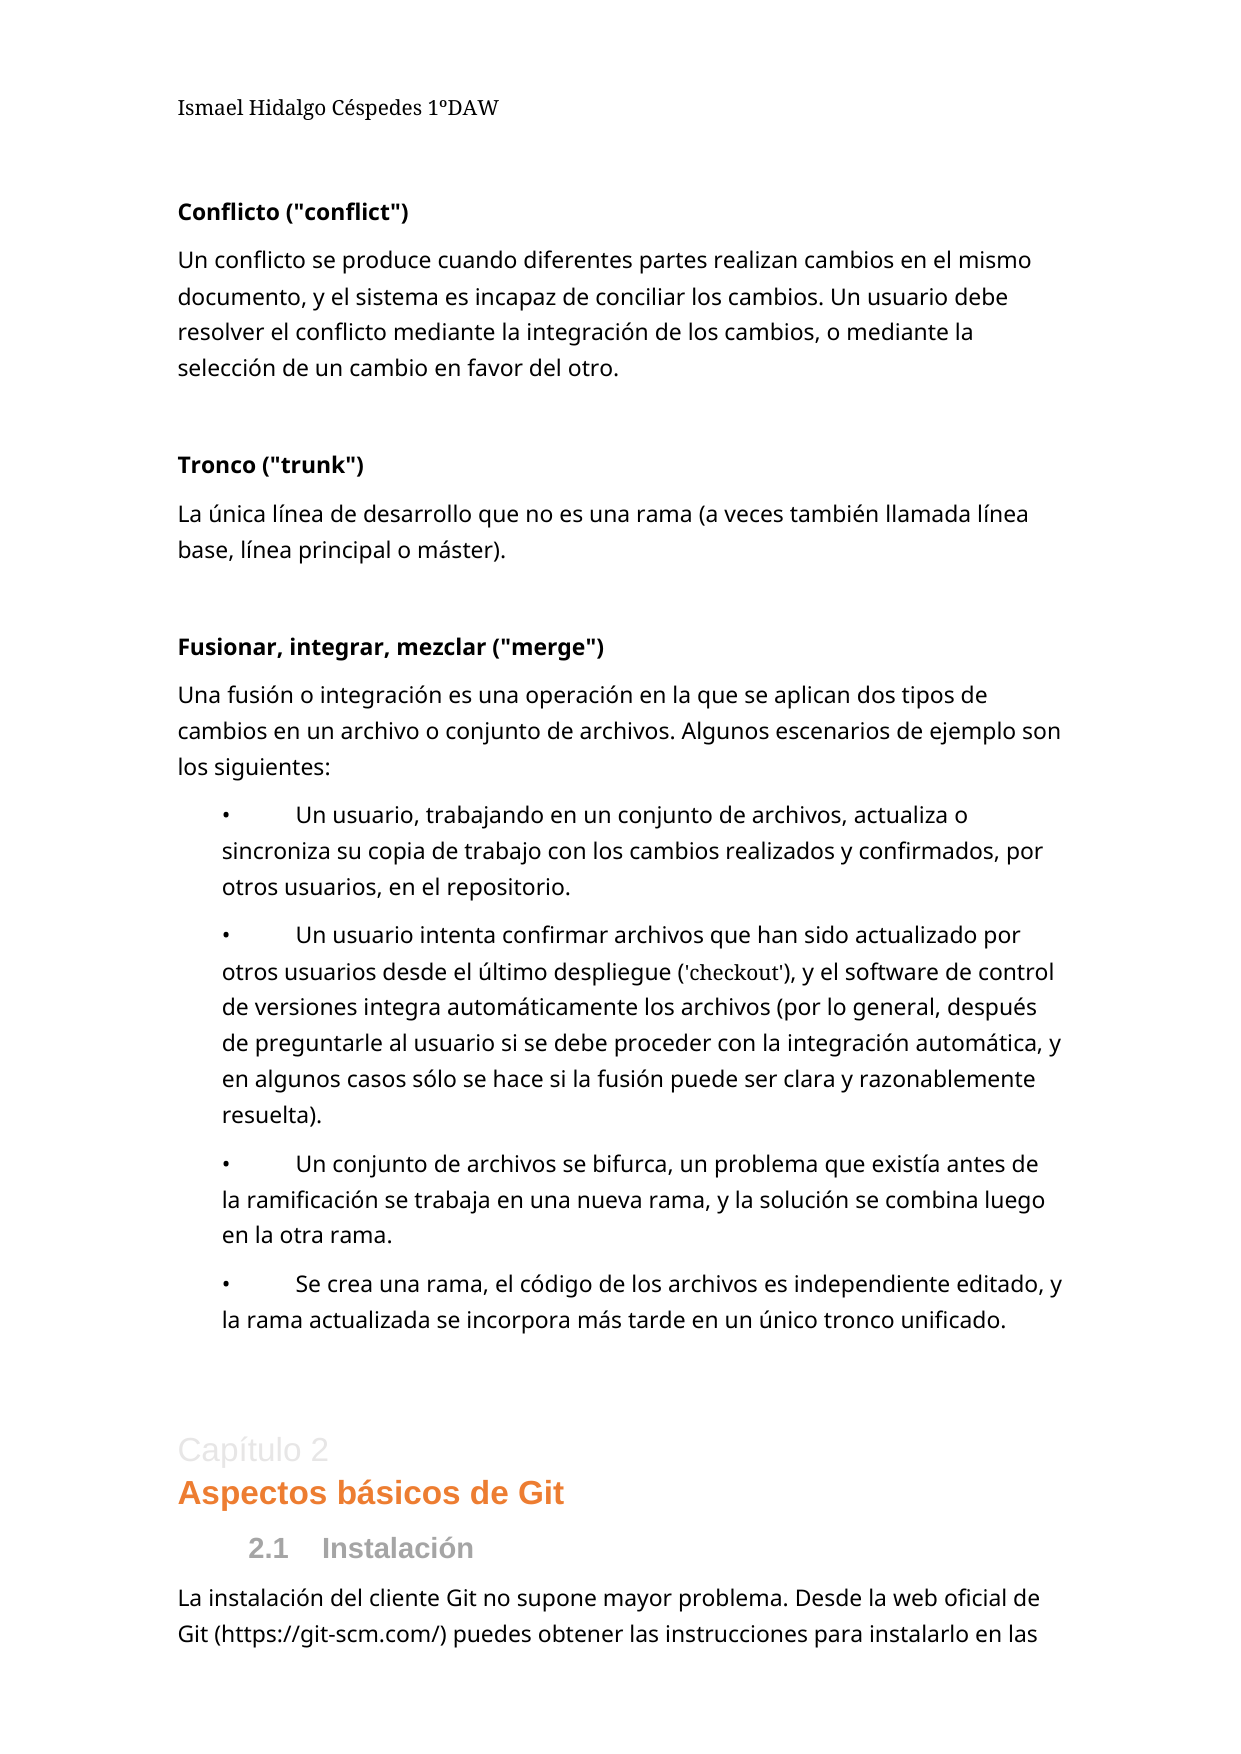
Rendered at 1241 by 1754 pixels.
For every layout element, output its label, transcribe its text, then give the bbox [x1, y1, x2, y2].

list Fusionar, integrar, mezclar ("merge") [177, 630, 1063, 662]
list Tronco ("trunk") [177, 449, 1063, 480]
list • Se crea una rama, el código de los archivos es independiente editado, y la rama actualizada se incorpora más tarde en un único tronco unificado. [222, 1268, 1063, 1335]
list La instalación del cliente Git no supone mayor problema. Desde la web oficial de Git (https://git-scm.com/) puedes obtener las instrucciones para instalarlo en las [177, 1582, 1063, 1649]
list La única línea de desarrollo que no es una rama (a veces también llamada línea base, línea principal o máster). [177, 498, 1063, 565]
list Conflicto ("conflict") [177, 196, 1063, 227]
text 2.1 Instalación [248, 1531, 1063, 1564]
subtitle Aspectos básicos de Git [177, 1473, 1063, 1511]
list Un conflicto se produce cuando diferentes partes realizan cambios en el mismo documento, y el sistema es incapaz de conciliar los cambios. Un usuario debe resolver el conflicto mediante la integración de los cambios, o mediante la selección de un cambio en favor del otro. [177, 244, 1063, 383]
list • Un usuario intenta confirmar archivos que han sido actualizado por otros usuarios desde el último despliegue ('checkout'), y el software de control de versiones integra automáticamente los archivos (por lo general, después de preguntarle al usuario si se debe proceder con la integración automática, y en algunos casos sólo se hace si la fusión puede ser clara y razonablemente resuelta). [222, 919, 1063, 1130]
list • Un conjunto de archivos se bifurca, un problema que existía antes de la ramificación se trabaja en una nueva rama, y la solución se combina luego en la otra rama. [222, 1148, 1063, 1251]
list Una fusión o integración es una operación en la que se aplican dos tipos de cambios en un archivo o conjunto de archivos. Algunos escenarios de ejemplo son los siguientes: [177, 679, 1063, 782]
list • Un usuario, trabajando en un conjunto de archivos, actualiza o sincroniza su copia de trabajo con los cambios realizados y confirmados, por otros usuarios, en el repositorio. [222, 799, 1063, 902]
subtitle Capítulo 2 [177, 1430, 1063, 1469]
